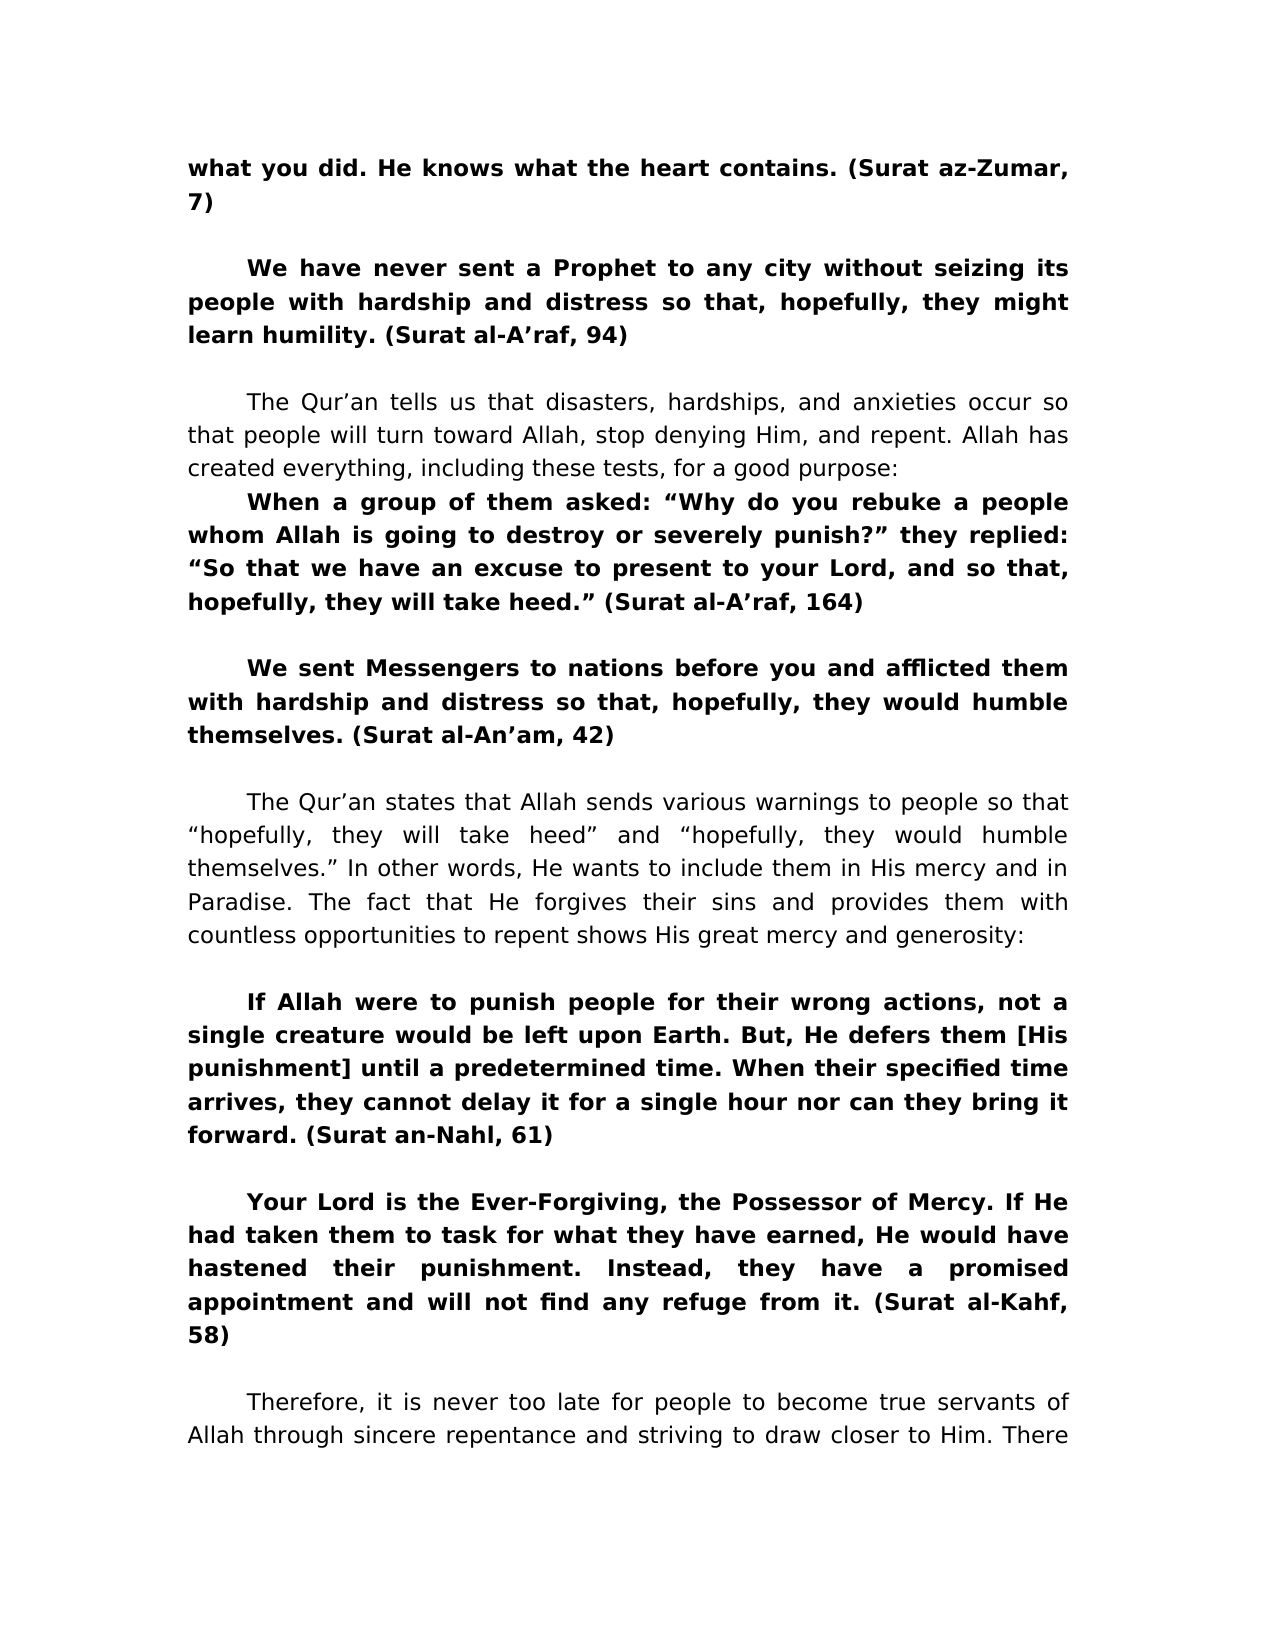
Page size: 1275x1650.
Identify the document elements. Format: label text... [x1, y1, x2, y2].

text Your Lord is the Ever-Forgiving, the Possessor of Mercy. If He had taken them to task for what they have earned, He would have hastened their punishment. Instead, they have a promised appointment and will not find any refuge from it. (Surat al-Kahf, 58) [187, 1183, 1070, 1350]
text We sent Messengers to nations before you and afflicted them with hardship and distress so that, hopefully, they would humble themselves. (Surat al-An’am, 42) [187, 650, 1070, 750]
text The Qur’an tells us that disasters, hardships, and anxieties occur so that people will turn toward Allah, stop denying Him, and repent. Allah has created everything, including these tests, for a good purpose: [187, 383, 1070, 483]
text The Qur’an states that Allah sends various warnings to people so that “hopefully, they will take heed” and “hopefully, they would humble themselves.” In other words, He wants to include them in His mercy and in Paradise. The fact that He forgives their sins and provides them with countless opportunities to repent shows His great mercy and generosity: [187, 783, 1070, 950]
text We have never sent a Prophet to any city without seizing its people with hardship and distress so that, hopefully, they might learn humility. (Surat al-A’raf, 94) [187, 250, 1070, 350]
text what you did. He knows what the heart contains. (Surat az-Zumar, 7) [187, 150, 1070, 217]
text If Allah were to punish people for their wrong actions, not a single creature would be left upon Earth. But, He defers them [His punishment] until a predetermined time. When their specified time arrives, they cannot delay it for a single hour nor can they bring it forward. (Surat an-Nahl, 61) [187, 983, 1070, 1150]
text When a group of them asked: “Why do you rebuke a people whom Allah is going to destroy or severely punish?” they replied: “So that we have an excuse to present to your Lord, and so that, hopefully, they will take heed.” (Surat al-A’raf, 164) [187, 483, 1070, 617]
text Therefore, it is never too late for people to become true servants of Allah through sincere repentance and striving to draw closer to Him. There [187, 1383, 1070, 1450]
